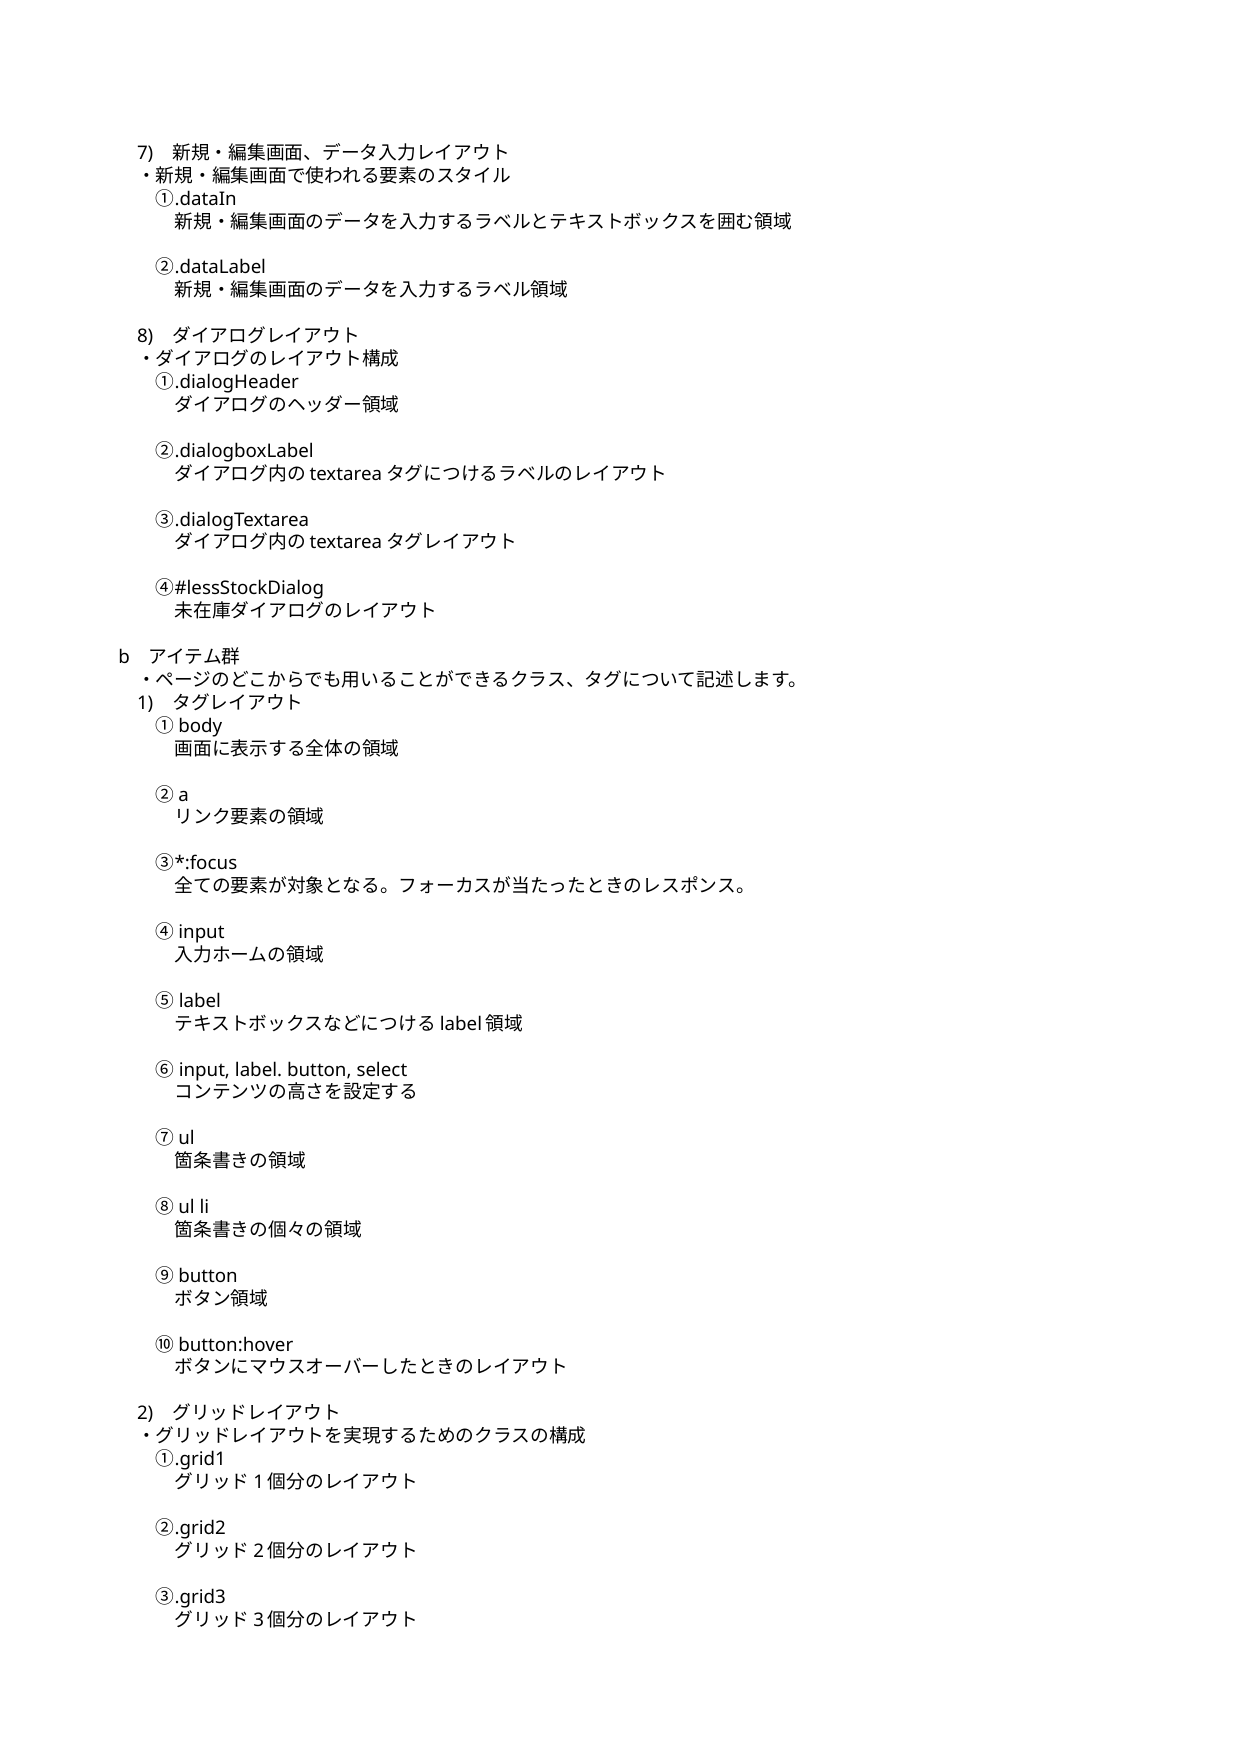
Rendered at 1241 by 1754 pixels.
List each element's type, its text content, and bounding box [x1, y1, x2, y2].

text ②.grid2 [118, 1516, 1122, 1539]
text 全ての要素が対象となる。フォーカスが当たったときのレスポンス。 [118, 874, 1122, 897]
text グリッド3個分のレイアウト [118, 1608, 1122, 1631]
text ③.dialogTextarea [118, 508, 1122, 531]
text 7) 新規・編集画面、データ入力レイアウト [118, 141, 1122, 164]
text ➉button:hover [118, 1333, 1122, 1356]
text 8) ダイアログレイアウト [118, 324, 1122, 347]
text b アイテム群 [118, 645, 1122, 668]
text グリッド1個分のレイアウト [118, 1470, 1122, 1493]
text ・新規・編集画面で使われる要素のスタイル [118, 164, 1122, 187]
text ・ページのどこからでも用いることができるクラス、タグについて記述します。 [118, 668, 1122, 691]
text コンテンツの高さを設定する [118, 1081, 1122, 1103]
text ⑨button [118, 1264, 1122, 1287]
text ダイアログ内のtextareaタグにつけるラベルのレイアウト [118, 462, 1122, 485]
text ⑥ input, label. button, select [118, 1058, 1122, 1081]
text 新規・編集画面のデータを入力するラベルとテキストボックスを囲む領域 [118, 210, 1122, 233]
text 箇条書きの領域 [118, 1149, 1122, 1172]
text ⑧ul li [118, 1195, 1122, 1218]
text グリッド2個分のレイアウト [118, 1539, 1122, 1562]
text ④input [118, 920, 1122, 943]
text ③*:focus [118, 851, 1122, 874]
text ①.dialogHeader [118, 370, 1122, 393]
text 1) タグレイアウト [118, 691, 1122, 714]
text 箇条書きの個々の領域 [118, 1218, 1122, 1241]
text 2) グリッドレイアウト [118, 1401, 1122, 1424]
text ボタンにマウスオーバーしたときのレイアウト [118, 1356, 1122, 1378]
text 未在庫ダイアログのレイアウト [118, 599, 1122, 622]
text 画面に表示する全体の領域 [118, 737, 1122, 760]
text 新規・編集画面のデータを入力するラベル領域 [118, 278, 1122, 301]
text ボタン領域 [118, 1287, 1122, 1310]
text 入力ホームの領域 [118, 943, 1122, 966]
text ⑤ label [118, 989, 1122, 1012]
text ・ダイアログのレイアウト構成 [118, 347, 1122, 370]
text テキストボックスなどにつけるlabel領域 [118, 1012, 1122, 1035]
text ・グリッドレイアウトを実現するためのクラスの構成 [118, 1424, 1122, 1447]
text ②a [118, 783, 1122, 806]
text ダイアログのヘッダー領域 [118, 393, 1122, 416]
text ①.dataIn [118, 187, 1122, 210]
text ②.dialogboxLabel [118, 439, 1122, 462]
text ⑦ul [118, 1126, 1122, 1149]
text ②.dataLabel [118, 256, 1122, 278]
text ④#lessStockDialog [118, 576, 1122, 599]
text リンク要素の領域 [118, 806, 1122, 828]
text ダイアログ内のtextareaタグレイアウト [118, 531, 1122, 553]
text ③.grid3 [118, 1585, 1122, 1608]
text ①body [118, 714, 1122, 737]
text ①.grid1 [118, 1447, 1122, 1470]
